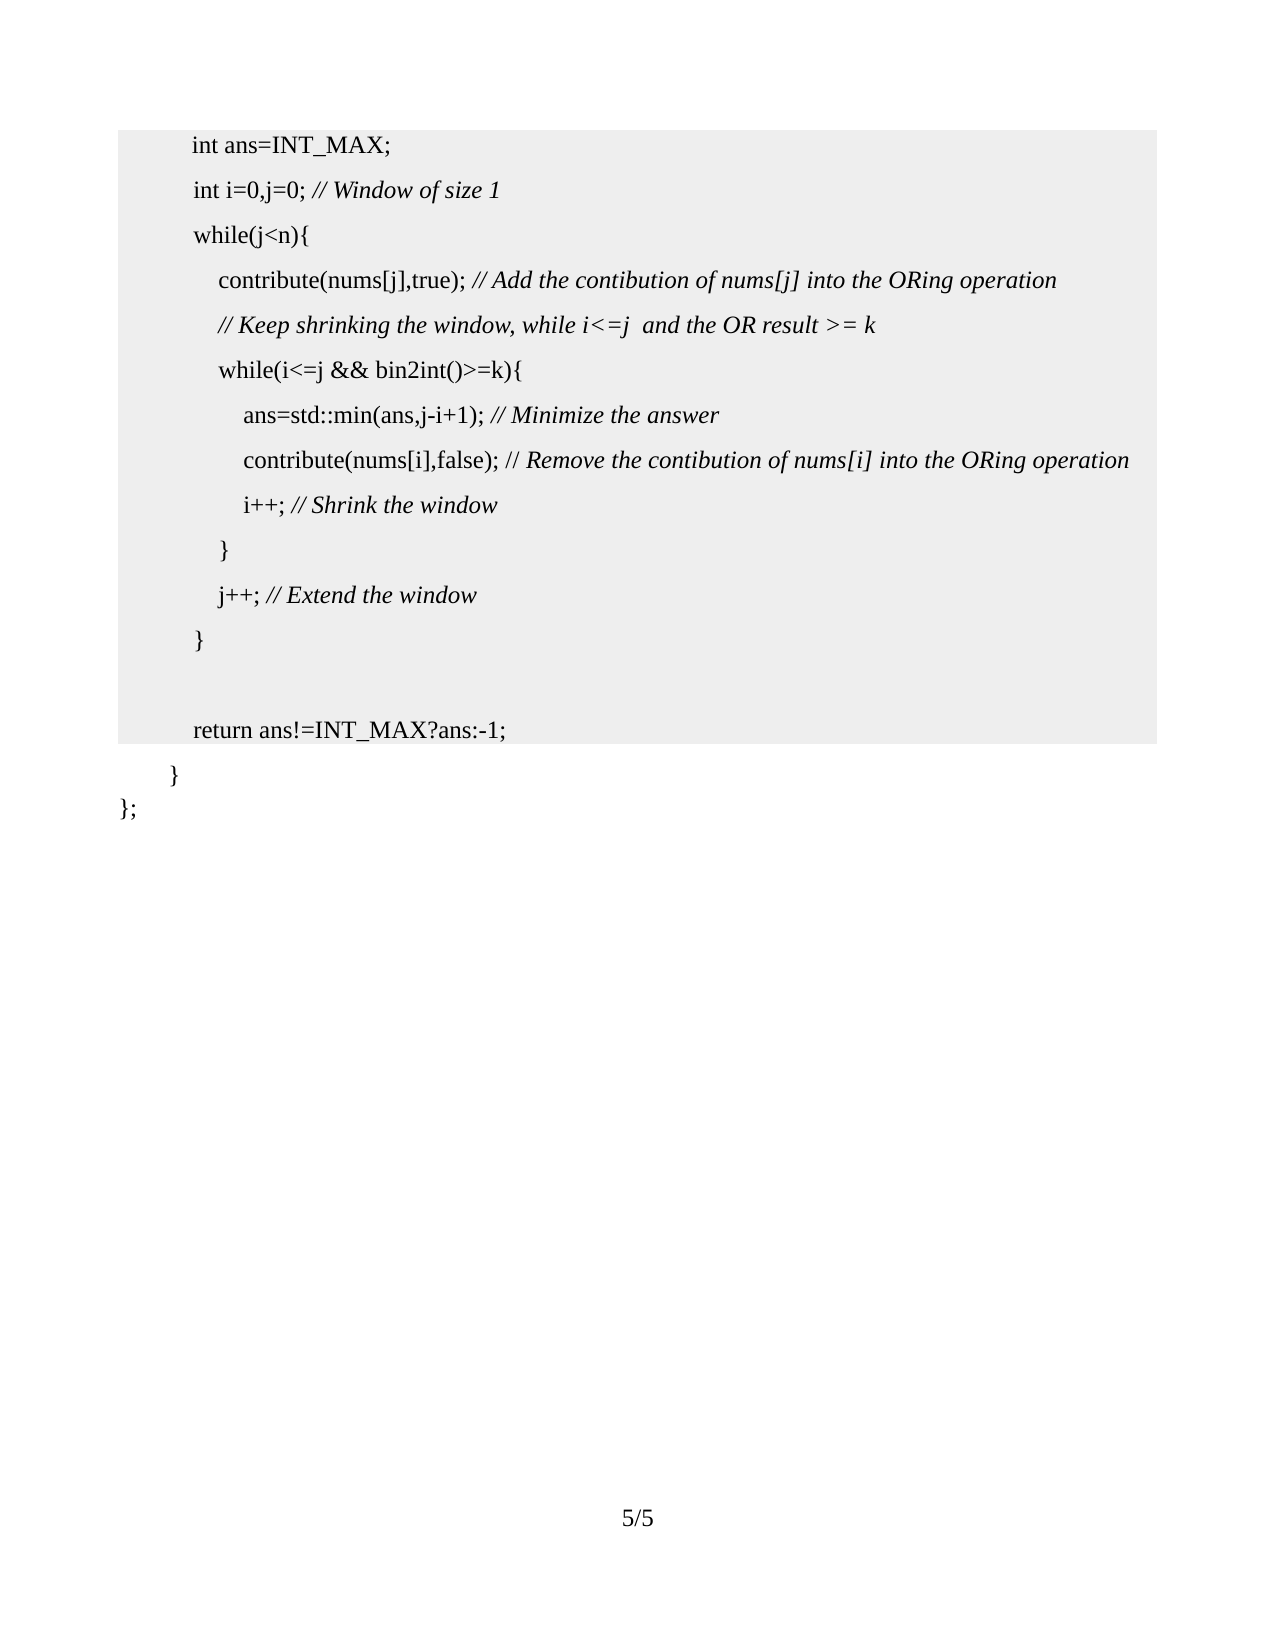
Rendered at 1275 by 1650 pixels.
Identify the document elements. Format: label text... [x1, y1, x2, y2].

text ans=std::min(ans,j-i+1); // Minimize the answer [118, 400, 1157, 429]
text }; [118, 793, 1157, 822]
text } [118, 535, 1157, 564]
text int ans=INT_MAX; [118, 130, 1157, 159]
text } [118, 760, 1157, 789]
text j++; // Extend the window [118, 580, 1157, 609]
text i++; // Shrink the window [118, 490, 1157, 519]
text while(j<n){ [118, 220, 1157, 249]
text int i=0,j=0; // Window of size 1 [118, 175, 1157, 204]
text } [118, 625, 1157, 654]
text while(i<=j && bin2int()>=k){ [118, 355, 1157, 384]
text contribute(nums[j],true); // Add the contibution of nums[j] into the ORing operation [118, 265, 1157, 294]
text contribute(nums[i],false); // Remove the contibution of nums[i] into the ORing operation [118, 445, 1157, 474]
text return ans!=INT_MAX?ans:-1; [118, 715, 1157, 744]
text // Keep shrinking the window, while i<=j and the OR result >= k [118, 310, 1157, 339]
